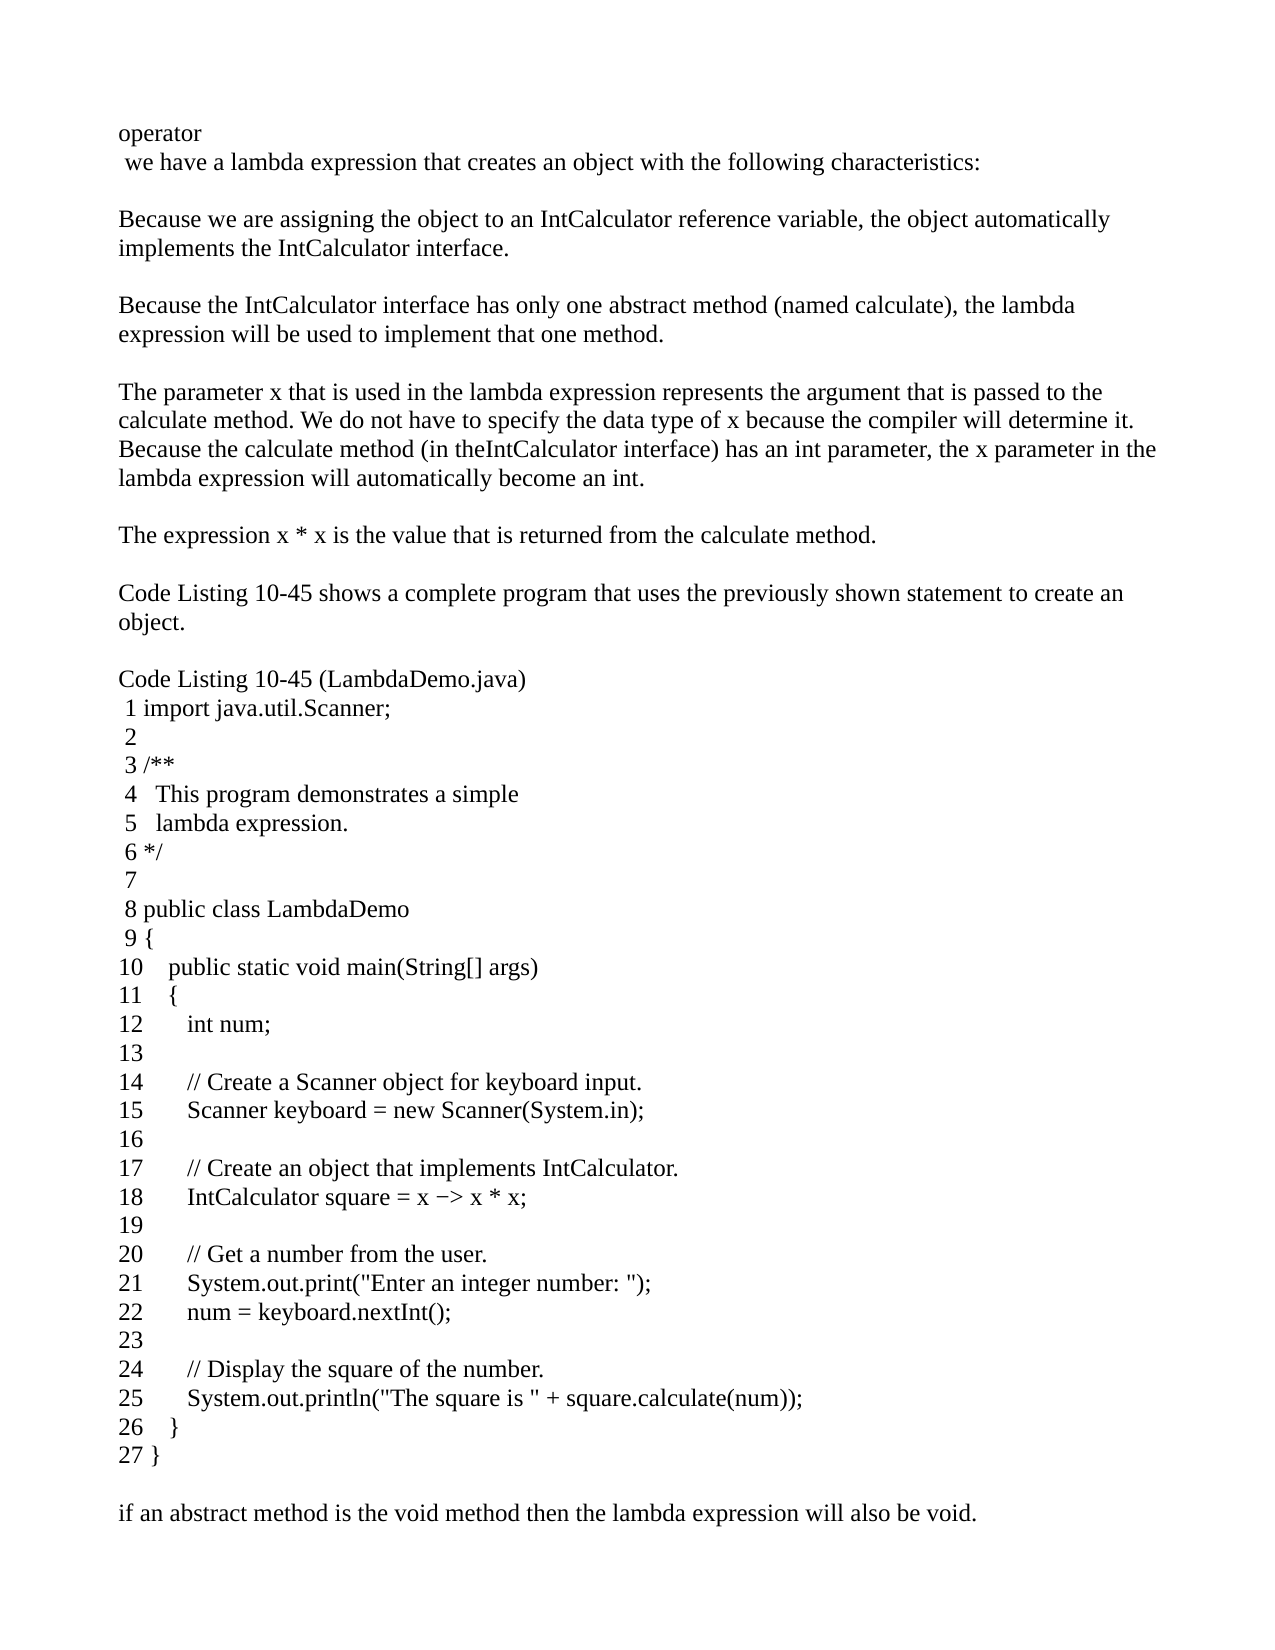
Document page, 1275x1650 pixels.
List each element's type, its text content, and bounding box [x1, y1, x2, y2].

text 7 [118, 866, 1157, 894]
text 27 } [118, 1441, 1157, 1469]
text 14 // Create a Scanner object for keyboard input. [118, 1067, 1157, 1096]
text 23 [118, 1326, 1157, 1354]
text 25 System.out.println("The square is " + square.calculate(num)); [118, 1383, 1157, 1412]
text 9 { [118, 923, 1157, 952]
text Because we are assigning the object to an IntCalculator reference variable, the object automatically implements the IntCalculator interface. [118, 204, 1157, 262]
text 20 // Get a number from the user. [118, 1239, 1157, 1268]
text 12 int num; [118, 1009, 1157, 1038]
text 26 } [118, 1412, 1157, 1441]
text 24 // Display the square of the number. [118, 1354, 1157, 1383]
text Because the IntCalculator interface has only one abstract method (named calculate), the lambda expression will be used to implement that one method. [118, 291, 1157, 348]
text 13 [118, 1038, 1157, 1067]
text 8 public class LambdaDemo [118, 894, 1157, 923]
text 6 */ [118, 837, 1157, 866]
text 19 [118, 1211, 1157, 1239]
text we have a lambda expression that creates an object with the following characteristics: [118, 147, 1157, 176]
text 16 [118, 1124, 1157, 1153]
text 10 public static void main(String[] args) [118, 952, 1157, 981]
text 11 { [118, 981, 1157, 1009]
text The parameter x that is used in the lambda expression represents the argument that is passed to the calculate method. We do not have to specify the data type of x because the compiler will determine it. Because the calculate method (in theIntCalculator interface) has an int parameter, the x parameter in the lambda expression will automatically become an int. [118, 377, 1157, 492]
text 1 import java.util.Scanner; [118, 693, 1157, 722]
text 17 // Create an object that implements IntCalculator. [118, 1153, 1157, 1182]
text 4 This program demonstrates a simple [118, 779, 1157, 808]
text if an abstract method is the void method then the lambda expression will also be void. [118, 1498, 1157, 1527]
text Code Listing 10-45 (LambdaDemo.java) [118, 664, 1157, 693]
text 18 IntCalculator square = x −> x * x; [118, 1182, 1157, 1211]
text Code Listing 10-45 shows a complete program that uses the previously shown statement to create an object. [118, 578, 1157, 636]
text 5 lambda expression. [118, 808, 1157, 837]
text 3 /** [118, 751, 1157, 779]
text 22 num = keyboard.nextInt(); [118, 1297, 1157, 1326]
text operator [118, 118, 1157, 147]
text 21 System.out.print("Enter an integer number: "); [118, 1268, 1157, 1297]
text 2 [118, 722, 1157, 751]
text The expression x * x is the value that is returned from the calculate method. [118, 521, 1157, 549]
text 15 Scanner keyboard = new Scanner(System.in); [118, 1096, 1157, 1124]
